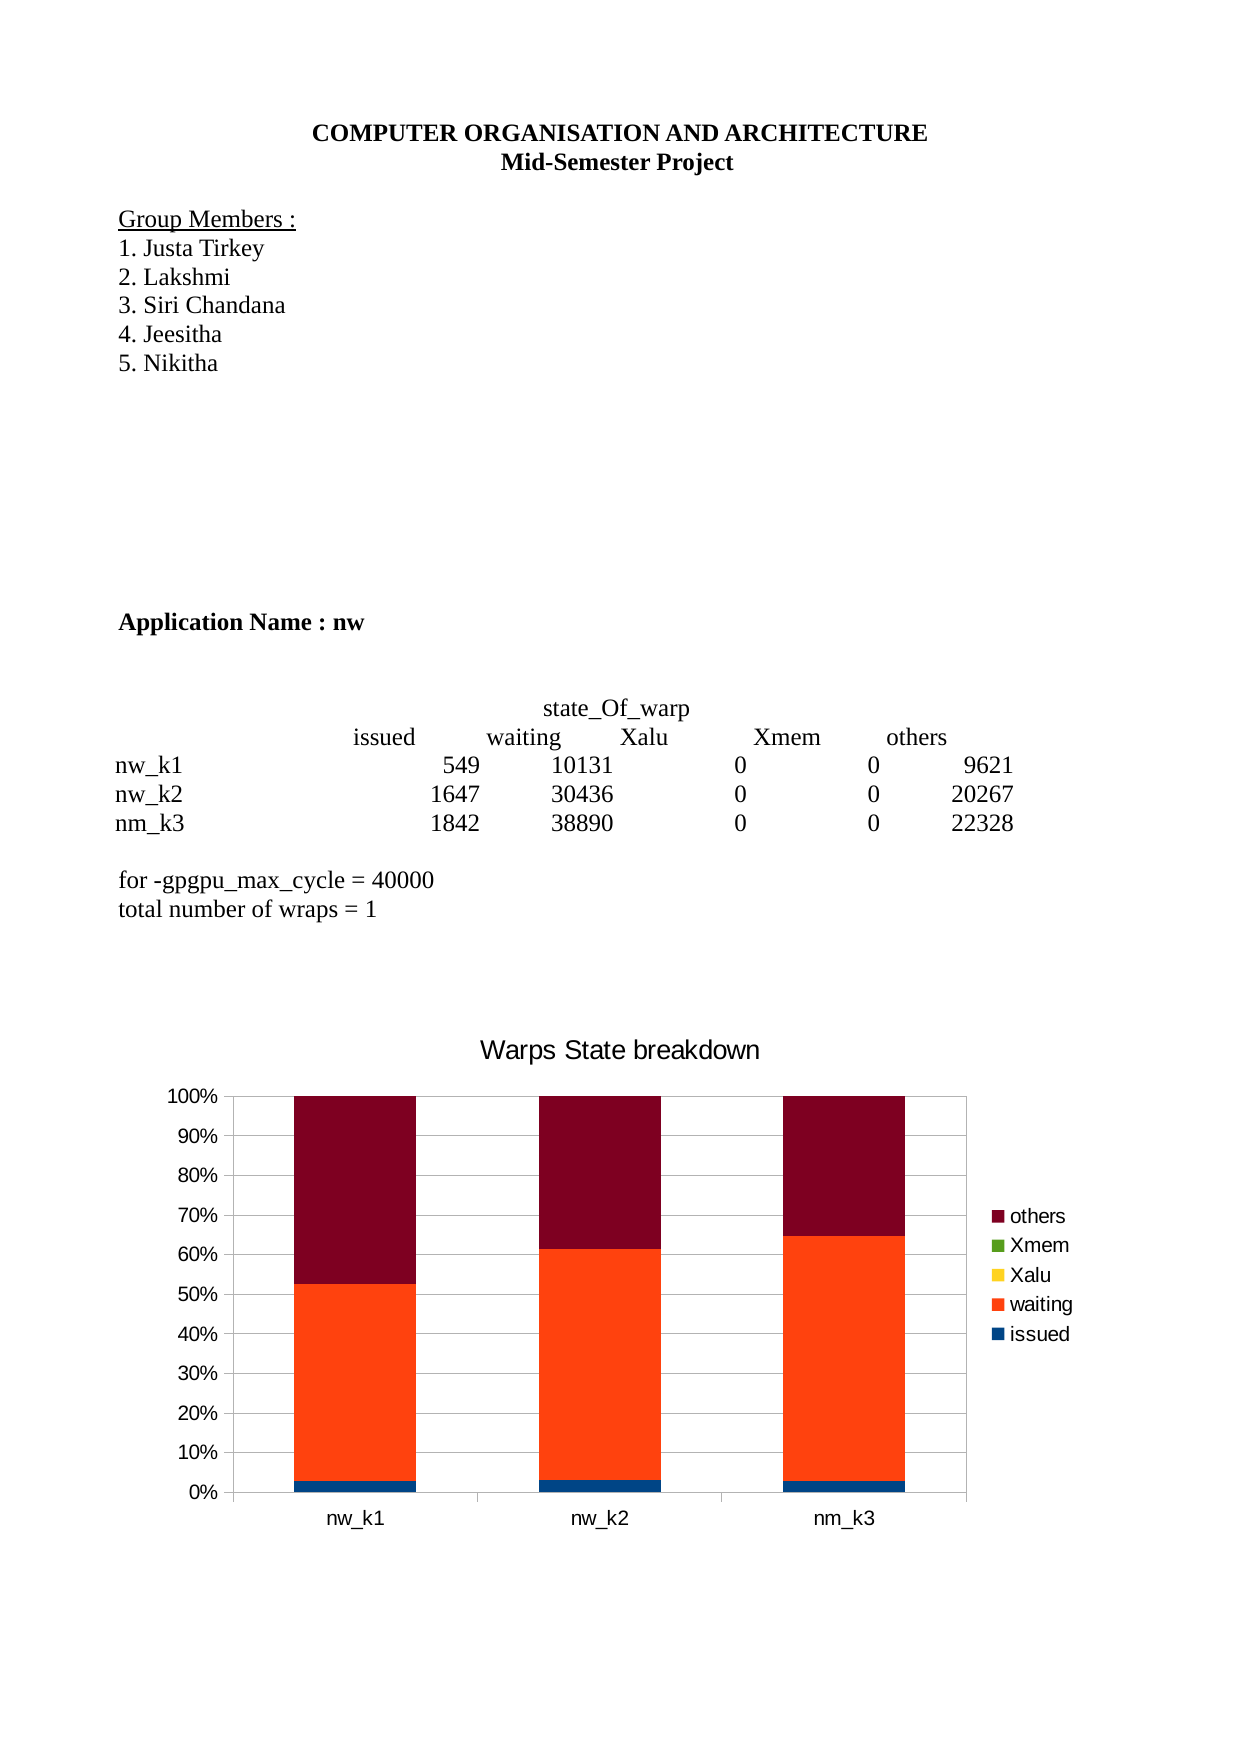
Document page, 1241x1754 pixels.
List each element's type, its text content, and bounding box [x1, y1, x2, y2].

text for -gpgpu_max_cycle = 40000 [118, 866, 1122, 894]
text 1. Justa Tirkey [118, 233, 1122, 262]
table_cell 10131 [483, 751, 616, 779]
table_cell 0 [750, 779, 883, 808]
table_cell 0 [750, 751, 883, 779]
table_cell 30436 [483, 779, 616, 808]
text total number of wraps = 1 [118, 894, 1122, 923]
table_cell 0 [616, 808, 750, 837]
table_header state_Of_warp [350, 693, 883, 722]
text Application Name : nw [118, 607, 1122, 636]
table_cell 38890 [483, 808, 616, 837]
table_cell 0 [616, 751, 750, 779]
table_cell 549 [350, 751, 483, 779]
table_cell nm_k3 [112, 808, 350, 837]
table_cell 9621 [883, 751, 1016, 779]
table_cell nw_k2 [112, 779, 350, 808]
table_cell waiting [483, 722, 616, 751]
table_cell nw_k1 [112, 751, 350, 779]
table_header [112, 693, 350, 722]
table_cell 0 [616, 779, 750, 808]
table_cell 1647 [350, 779, 483, 808]
table_cell 1842 [350, 808, 483, 837]
text 2. Lakshmi [118, 262, 1122, 291]
text COMPUTER ORGANISATION AND ARCHITECTURE [118, 118, 1122, 147]
text 5. Nikitha [118, 348, 1122, 377]
text 3. Siri Chandana [118, 291, 1122, 319]
text Mid-Semester Project [118, 147, 1122, 176]
text Group Members : [118, 204, 1122, 233]
table_cell others [883, 722, 1016, 751]
table_cell issued [350, 722, 483, 751]
table_cell 0 [750, 808, 883, 837]
table_cell 22328 [883, 808, 1016, 837]
table_header [883, 693, 1016, 722]
table_cell Xmem [750, 722, 883, 751]
text 4. Jeesitha [118, 319, 1122, 348]
table_cell Xalu [616, 722, 750, 751]
table_cell [112, 722, 350, 751]
table_cell 20267 [883, 779, 1016, 808]
